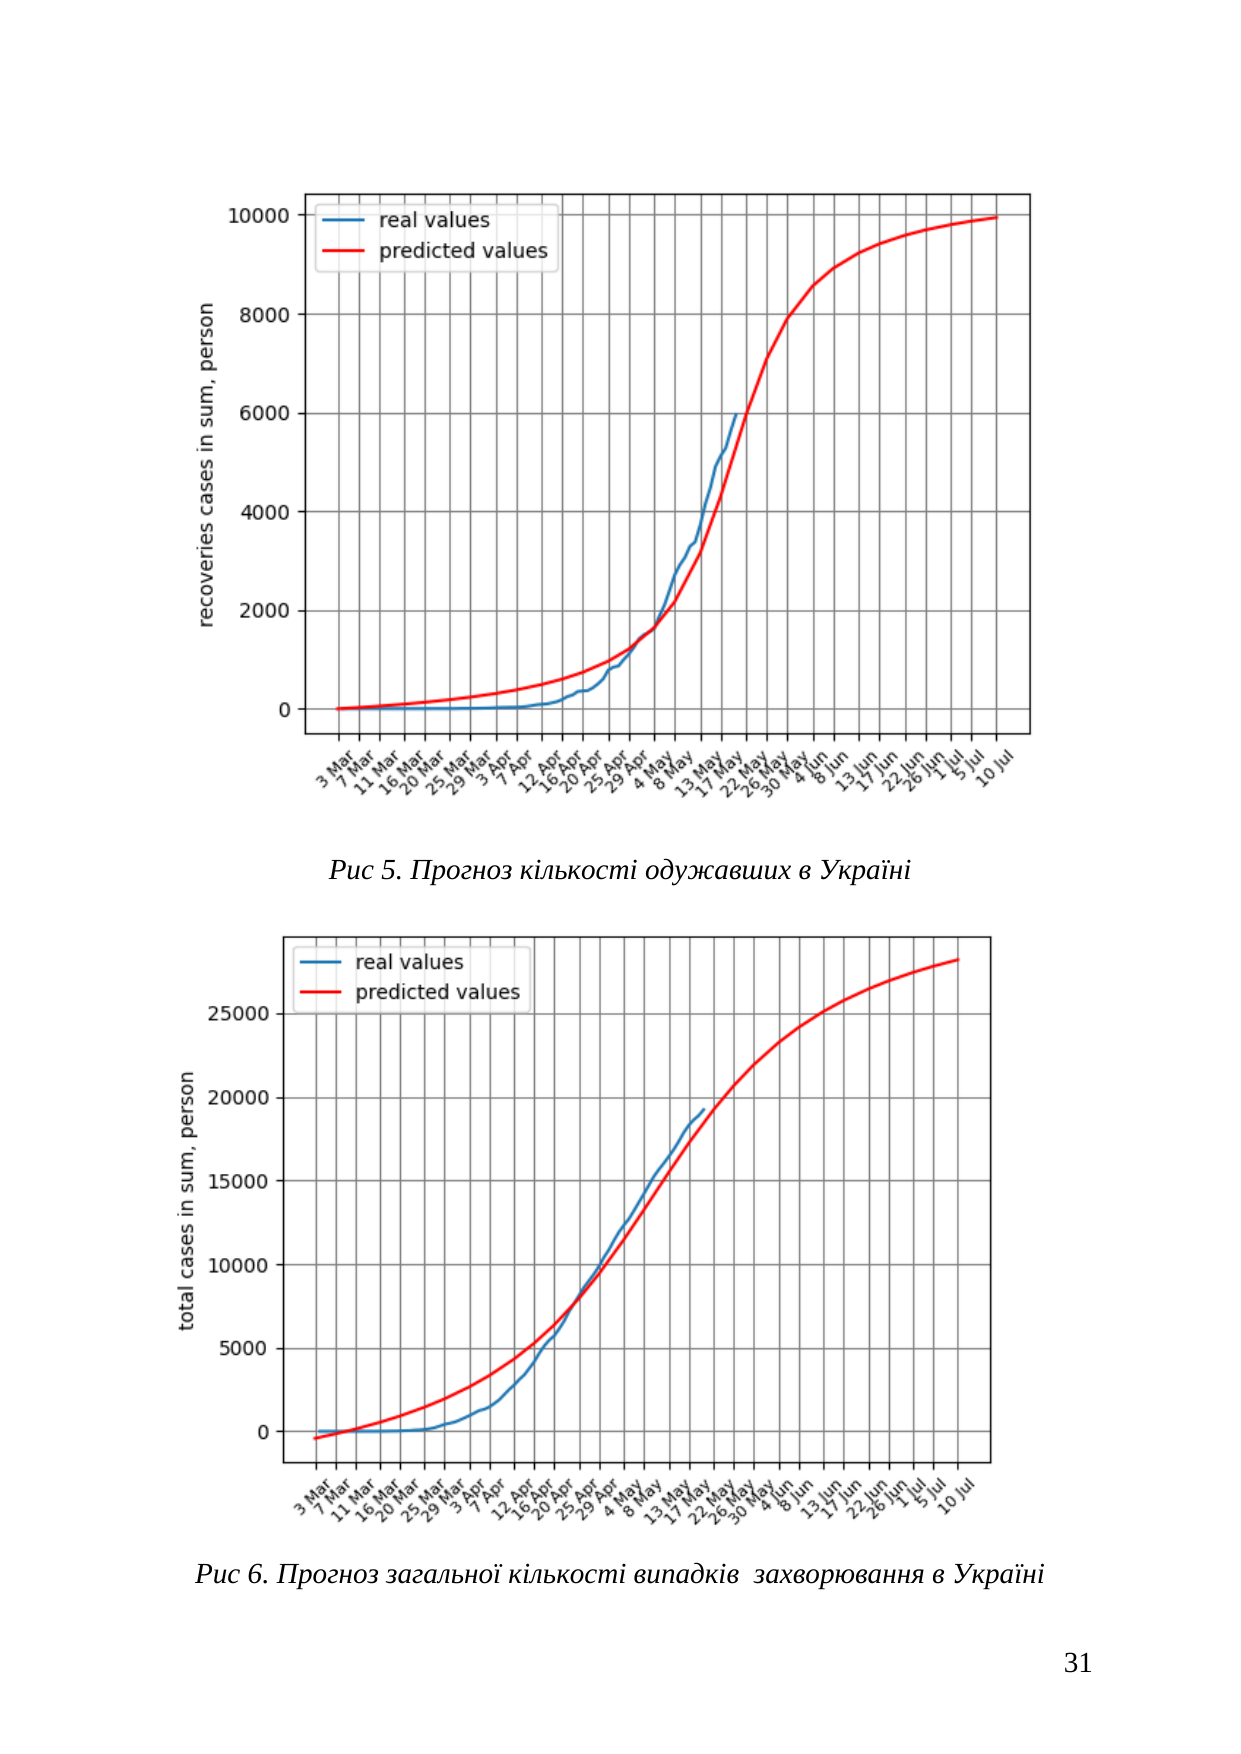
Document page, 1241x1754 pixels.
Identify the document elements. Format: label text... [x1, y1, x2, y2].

text Рис 5. Прогноз кількості одужавших в Україні [148, 852, 1093, 886]
picture [169, 891, 1013, 1532]
picture [188, 147, 1053, 805]
text Рис 6. Прогноз загальної кількості випадків захворювання в Україні [148, 1556, 1093, 1590]
